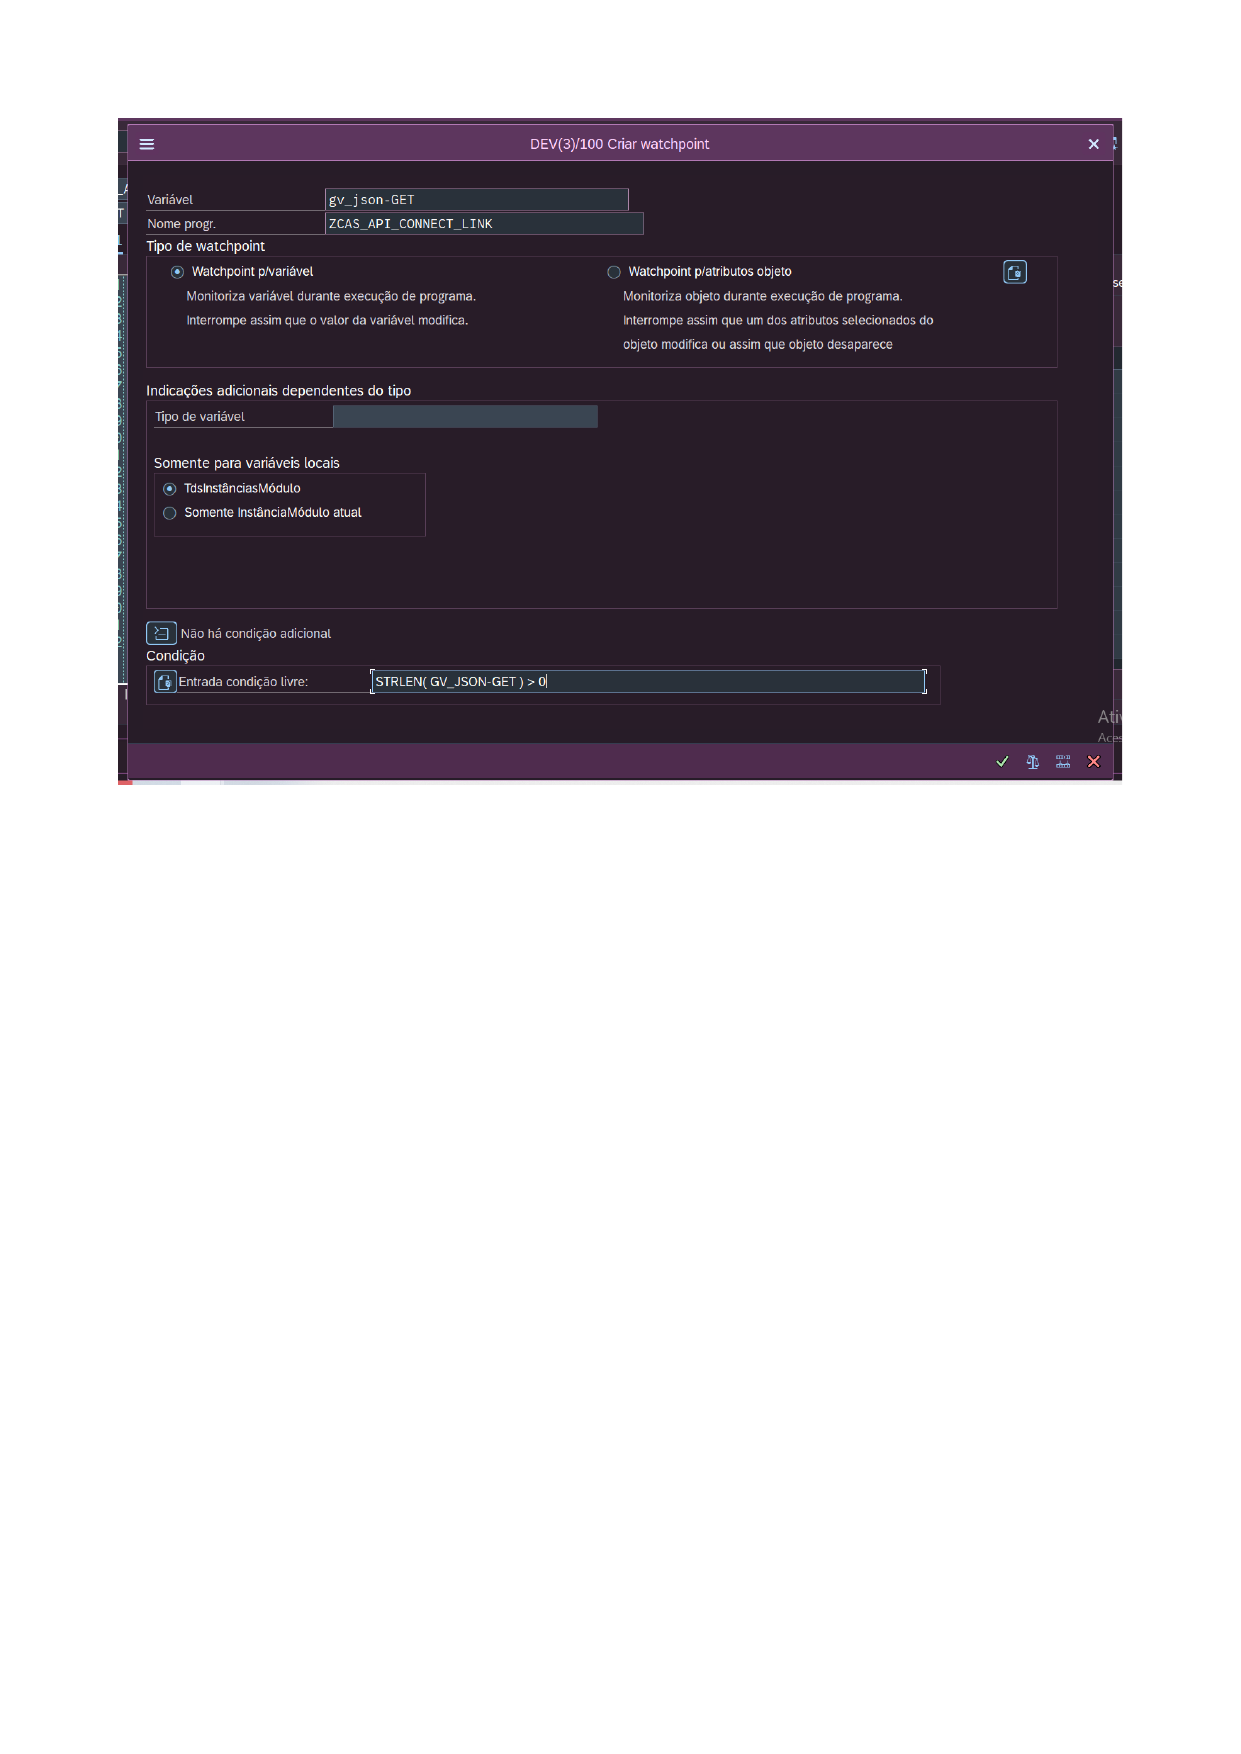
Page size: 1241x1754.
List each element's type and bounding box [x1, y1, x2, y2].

picture [118, 118, 1123, 785]
